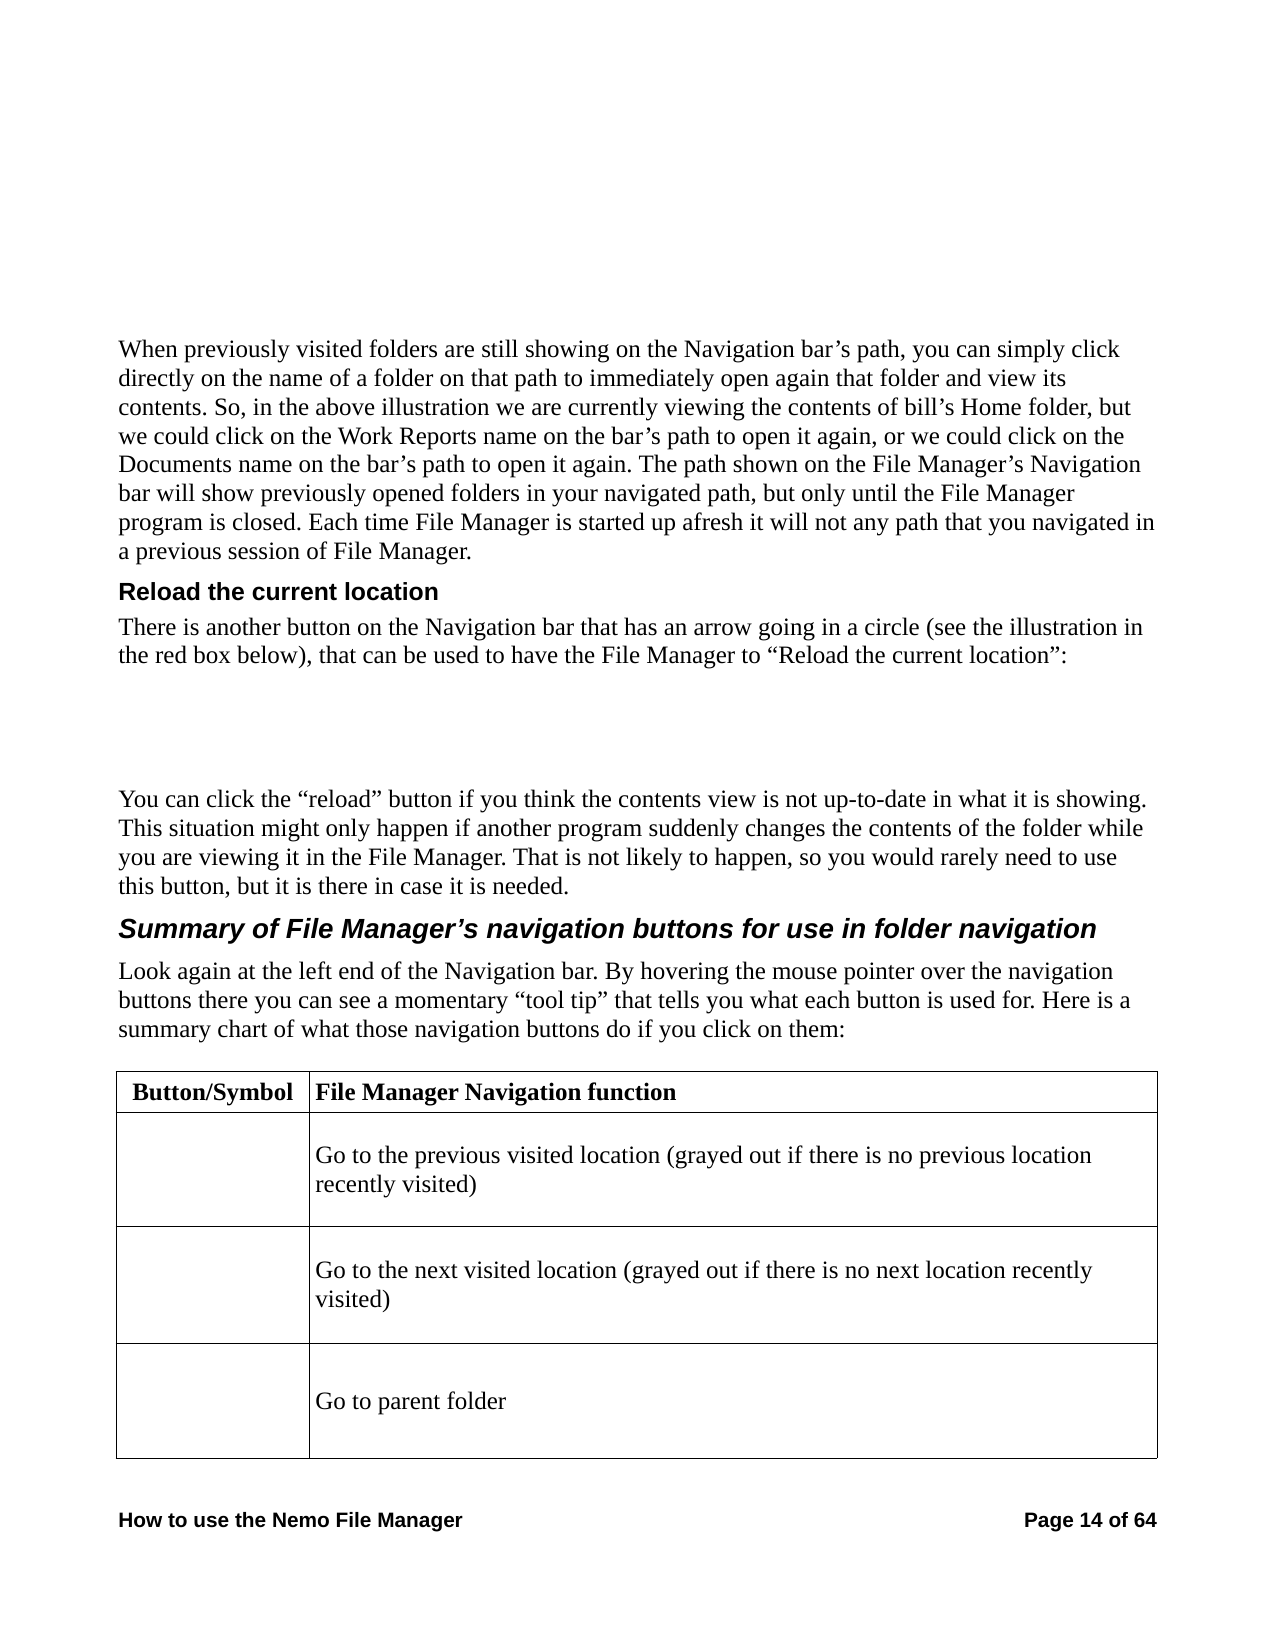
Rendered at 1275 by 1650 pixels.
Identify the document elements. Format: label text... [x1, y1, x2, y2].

table_cell Go to the previous visited location (grayed out if there is no previous location recently visited) [310, 1113, 1157, 1226]
table_cell Go to the next visited location (grayed out if there is no next location recently visited) [310, 1227, 1157, 1343]
table_cell [117, 1113, 309, 1226]
table_header Button/Symbol [117, 1072, 309, 1112]
subtitle Summary of File Manager’s navigation buttons for use in folder navigation [118, 912, 1157, 944]
text There is another button on the Navigation bar that has an arrow going in a circle (see the illustration in the red box below), that can be used to have the File Manager to “Reload the current location”: [118, 612, 1157, 669]
text When previously visited folders are still showing on the Navigation bar’s path, you can simply click directly on the name of a folder on that path to immediately open again that folder and view its contents. So, in the above illustration we are currently viewing the contents of bill’s Home folder, but we could click on the Work Reports name on the bar’s path to open it again, or we could click on the Documents name on the bar’s path to open it again. The path shown on the File Manager’s Navigation bar will show previously opened folders in your navigated path, but only until the File Manager program is closed. Each time File Manager is started up afresh it will not any path that you navigated in a previous session of File Manager. [118, 334, 1157, 564]
text Look again at the left end of the Navigation bar. By hovering the mouse pointer over the navigation buttons there you can see a momentary “tool tip” that tells you what each button is used for. Here is a summary chart of what those navigation buttons do if you click on them: [118, 956, 1157, 1043]
subtitle Reload the current location [118, 577, 1157, 606]
table_cell [117, 1227, 309, 1343]
text You can click the “reload” button if you think the contents view is not up-to-date in what it is showing. This situation might only happen if another program suddenly changes the contents of the folder while you are viewing it in the File Manager. That is not likely to happen, so you would rarely need to use this button, but it is there in case it is needed. [118, 784, 1157, 899]
table_header File Manager Navigation function [310, 1072, 1157, 1112]
table_cell [117, 1344, 309, 1457]
table_cell Go to parent folder [310, 1344, 1157, 1457]
